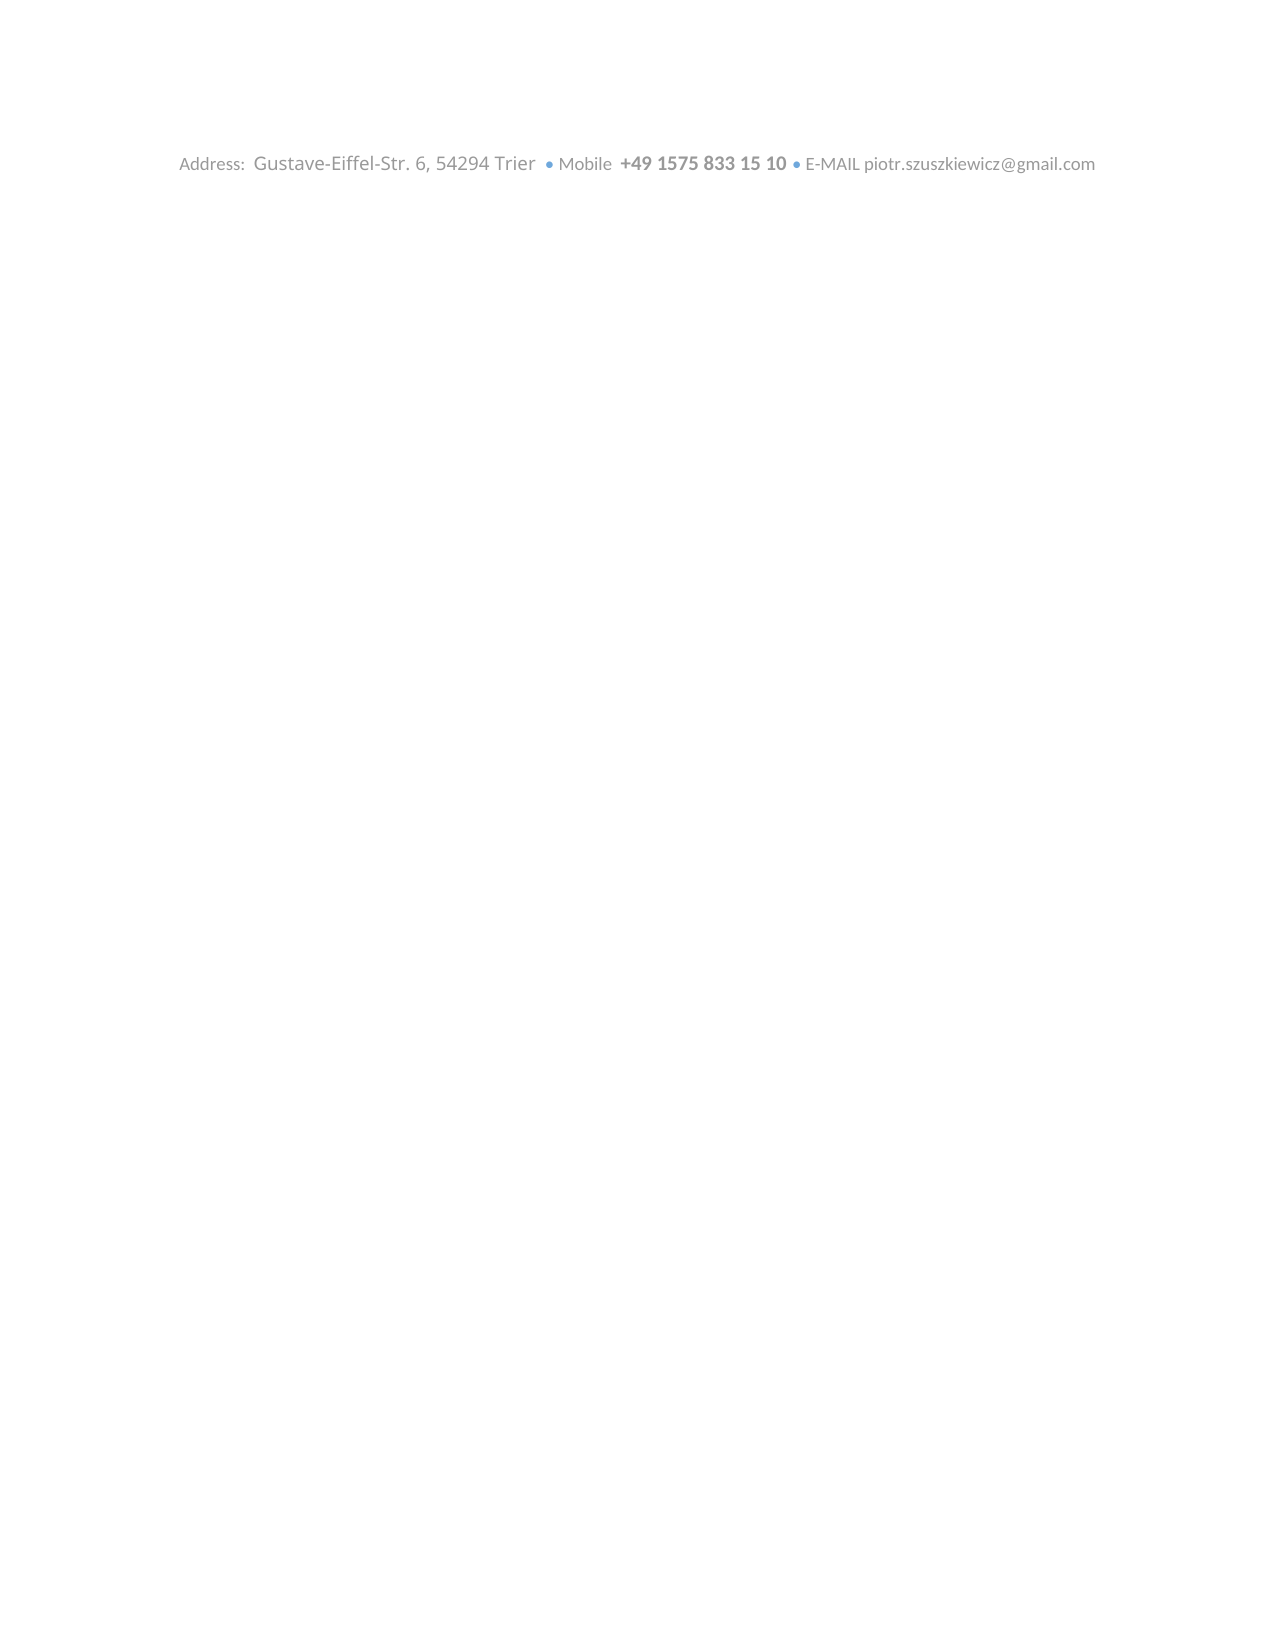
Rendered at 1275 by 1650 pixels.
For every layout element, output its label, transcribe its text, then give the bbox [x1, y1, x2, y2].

text Address: Gustave-Eiffel-Str. 6, 54294 Trier • Mobile +49 1575 833 15 10 • E-MAIL piotr.szuszkiewicz@gmail.com [150, 150, 1125, 225]
